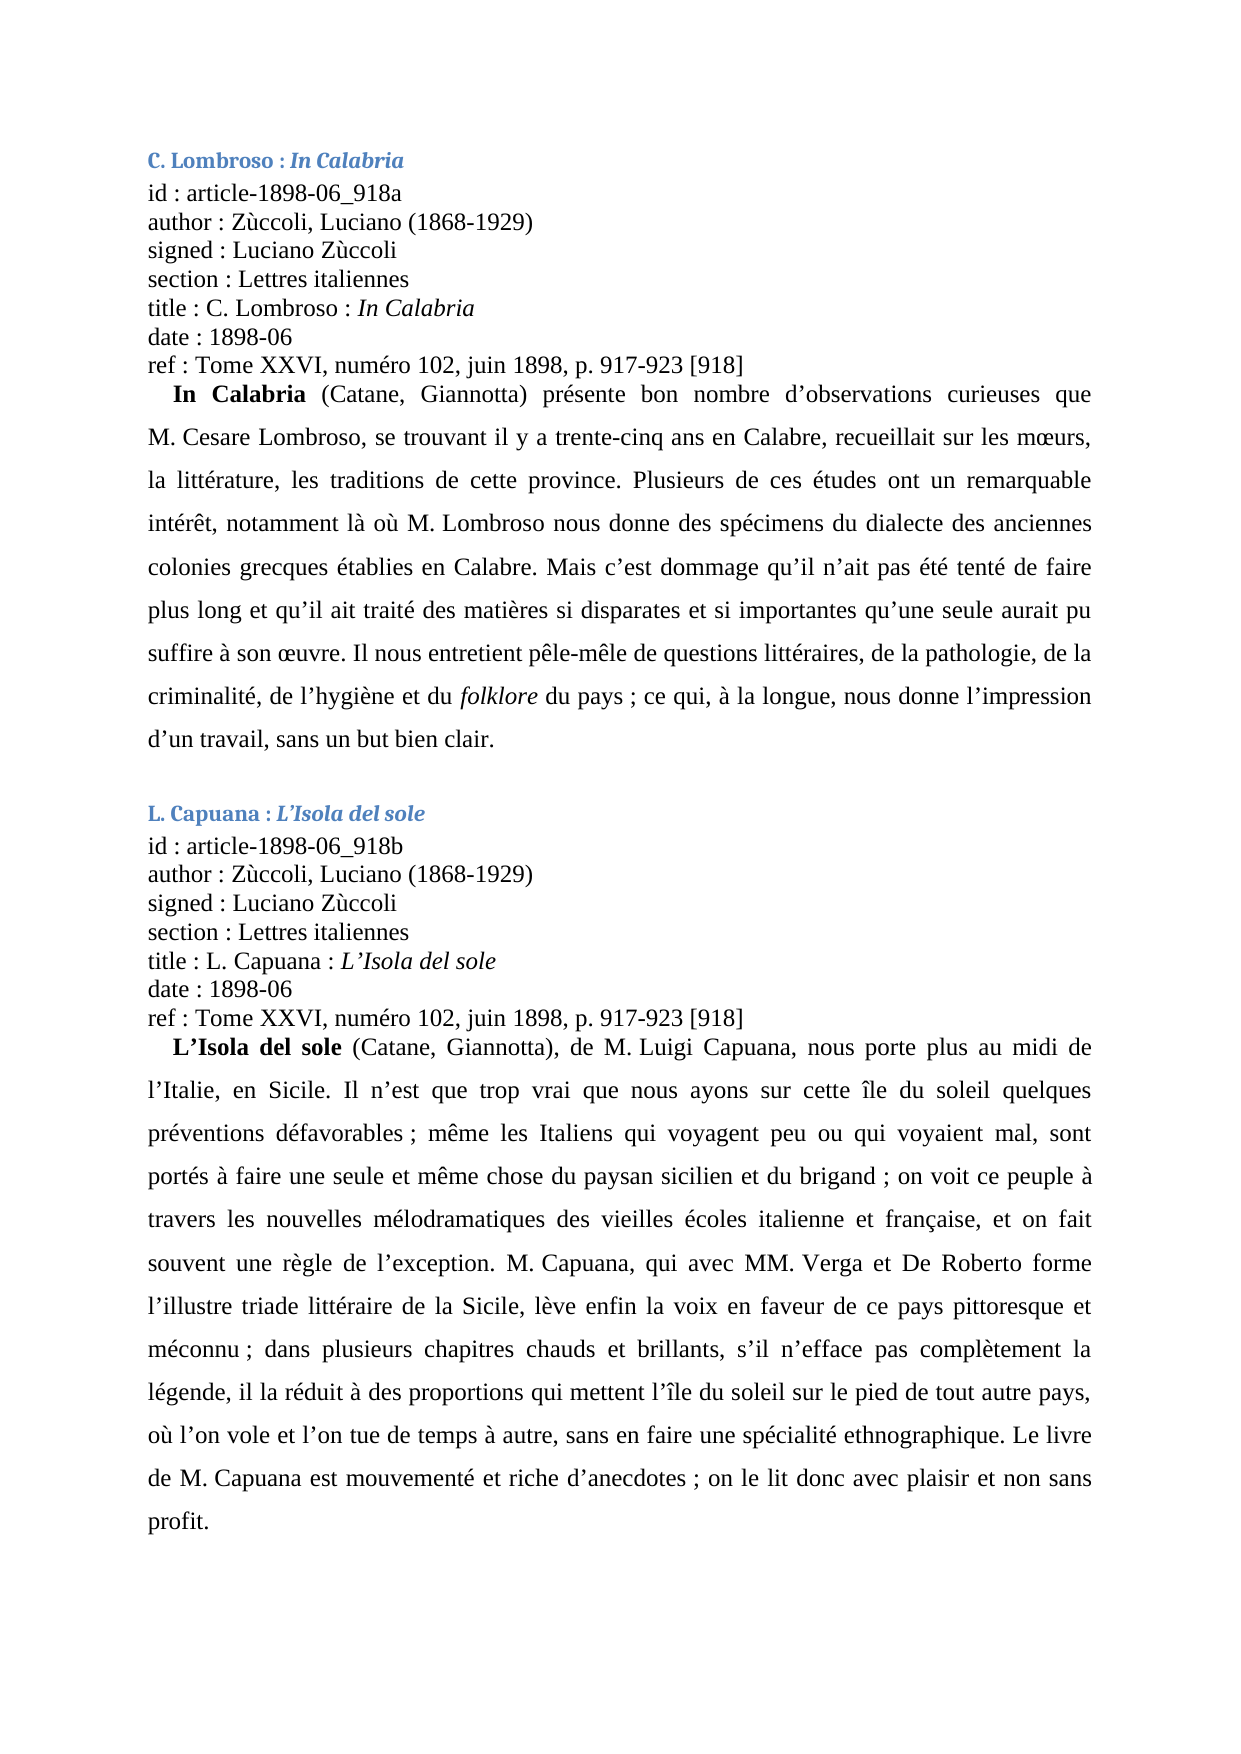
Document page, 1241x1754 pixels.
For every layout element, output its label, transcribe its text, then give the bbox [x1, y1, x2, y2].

text L’Isola del sole (Catane, Giannotta), de M. Luigi Capuana, nous porte plus au midi de l’Italie, en Sicile. Il n’est que trop vrai que nous ayons sur cette île du soleil quelques préventions défavorables ; même les Italiens qui voyagent peu ou qui voyaient mal, sont portés à faire une seule et même chose du paysan sicilien et du brigand ; on voit ce peuple à travers les nouvelles mélodramatiques des vieilles écoles italienne et française, et on fait souvent une règle de l’exception. M. Capuana, qui avec MM. Verga et De Roberto forme l’illustre triade littéraire de la Sicile, lève enfin la voix en faveur de ce pays pittoresque et méconnu ; dans plusieurs chapitres chauds et brillants, s’il n’efface pas complètement la légende, il la réduit à des proportions qui mettent l’île du soleil sur le pied de tout autre pays, où l’on vole et l’on tue de temps à autre, sans en faire une spécialité ethnographique. Le livre de M. Capuana est mouvementé et riche d’anecdotes ; on le lit donc avec plaisir et non sans profit. [148, 1032, 1093, 1535]
text signed : Luciano Zùccoli [148, 235, 1093, 264]
text In Calabria (Catane, Giannotta) présente bon nombre d’observations curieuses que M. Cesare Lombroso, se trouvant il y a trente-cinq ans en Calabre, recueillait sur les mœurs, la littérature, les traditions de cette province. Plusieurs de ces études ont un remarquable intérêt, notamment là où M. Lombroso nous donne des spécimens du dialecte des anciennes colonies grecques établies en Calabre. Mais c’est dommage qu’il n’ait pas été tenté de faire plus long et qu’il ait traité des matières si disparates et si importantes qu’une seule aurait pu suffire à son œuvre. Il nous entretient pêle-mêle de questions littéraires, de la pathologie, de la criminalité, de l’hygiène et du folklore du pays ; ce qui, à la longue, nous donne l’impression d’un travail, sans un but bien clair. [148, 379, 1093, 753]
text ref : Tome XXVI, numéro 102, juin 1898, p. 917-923 [918] [148, 1003, 1093, 1032]
text title : L. Capuana : L’Isola del sole [148, 946, 1093, 974]
text ref : Tome XXVI, numéro 102, juin 1898, p. 917-923 [918] [148, 350, 1093, 379]
text title : C. Lombroso : In Calabria [148, 293, 1093, 322]
text signed : Luciano Zùccoli [148, 888, 1093, 917]
text section : Lettres italiennes [148, 917, 1093, 946]
text author : Zùccoli, Luciano (1868-1929) [148, 859, 1093, 888]
text id : article-1898-06_918b [148, 831, 1093, 859]
text date : 1898-06 [148, 974, 1093, 1003]
text date : 1898-06 [148, 322, 1093, 350]
subtitle C. Lombroso : In Calabria [148, 148, 1093, 174]
text id : article-1898-06_918a [148, 178, 1093, 207]
text author : Zùccoli, Luciano (1868-1929) [148, 207, 1093, 235]
subtitle L. Capuana : L’Isola del sole [148, 801, 1093, 827]
text section : Lettres italiennes [148, 264, 1093, 293]
